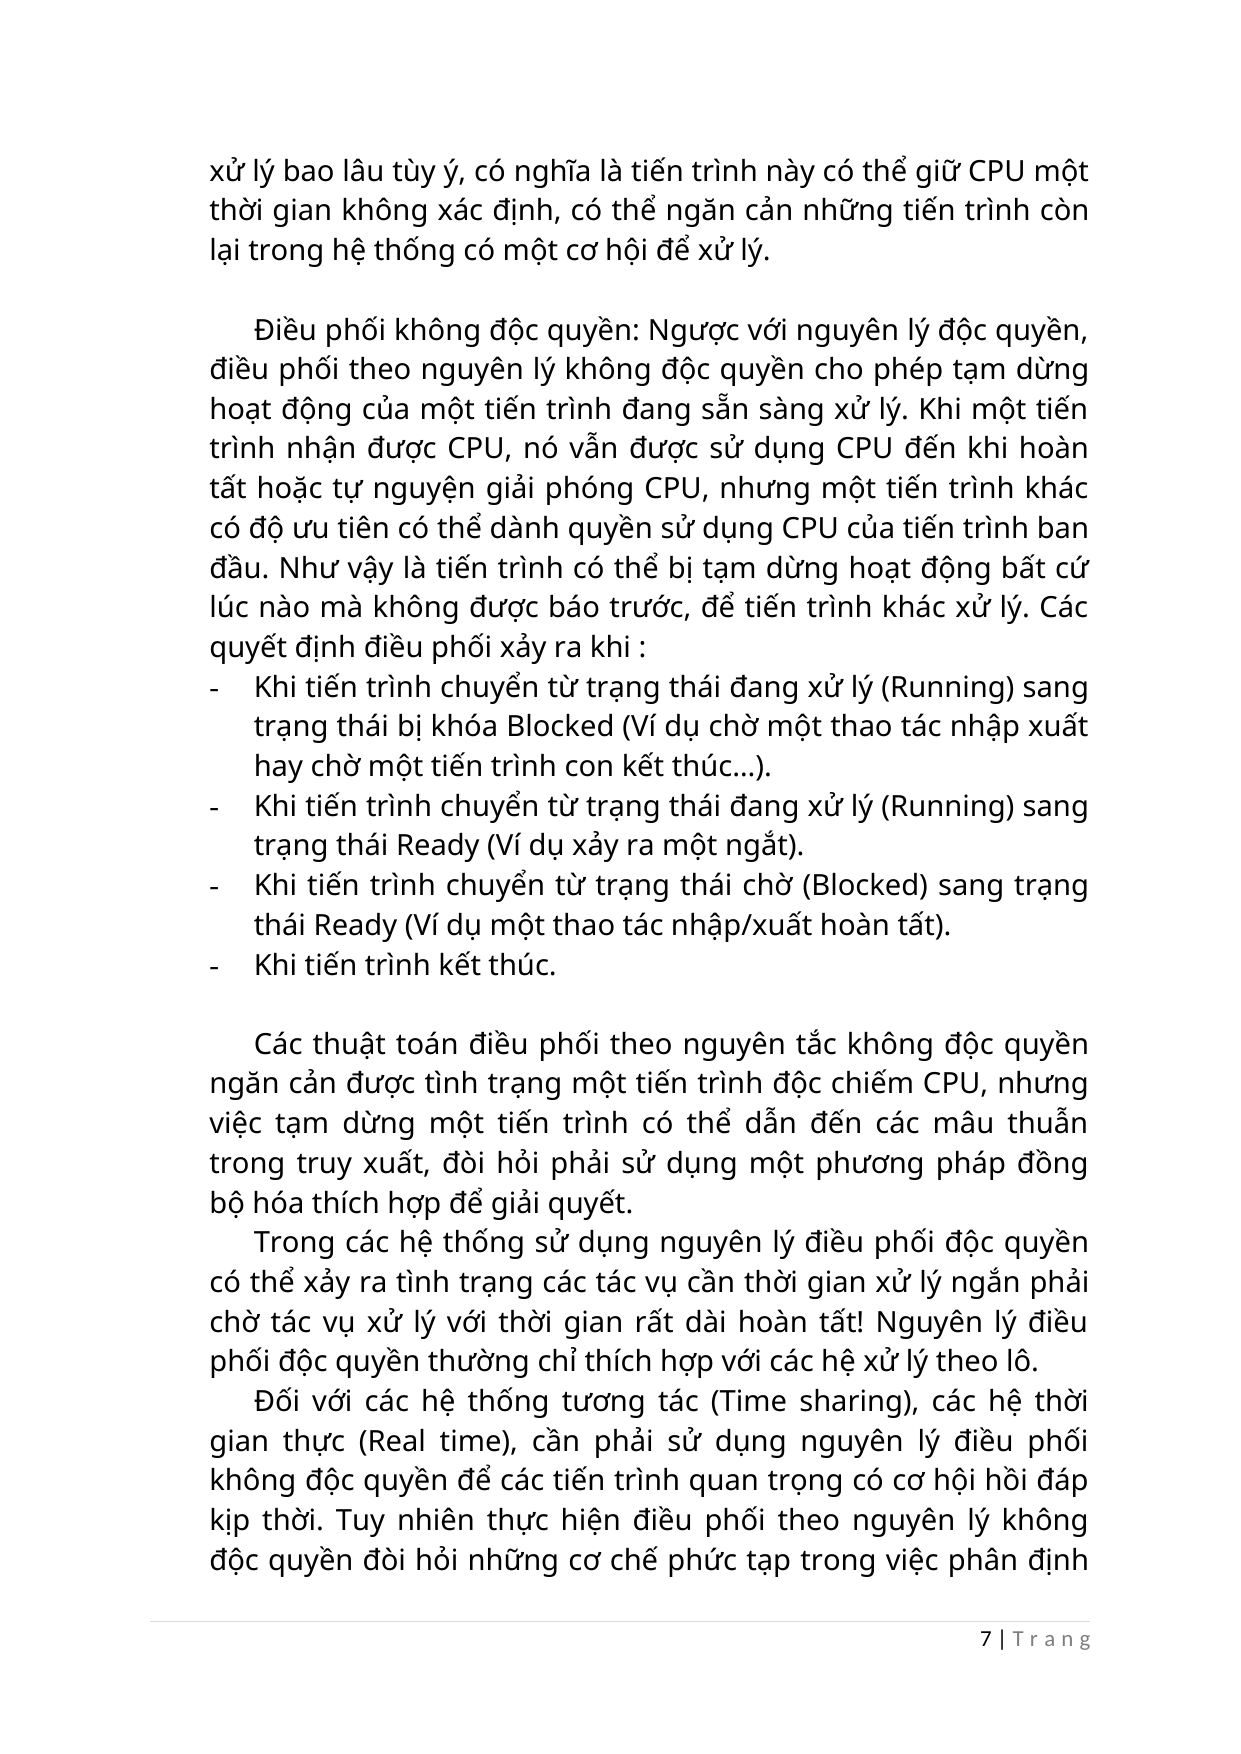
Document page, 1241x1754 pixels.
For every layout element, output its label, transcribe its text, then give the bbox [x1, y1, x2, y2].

list xử lý bao lâu tùy ý, có nghĩa là tiến trình này có thể giữ CPU một thời gian không xác định, có thể ngăn cản những tiến trình còn lại trong hệ thống có một cơ hội để xử lý. [209, 150, 1090, 269]
list Khi tiến trình chuyển từ trạng thái đang xử lý (Running) sang trạng thái bị khóa Blocked (Ví dụ chờ một thao tác nhập xuất hay chờ một tiến trình con kết thúc…). [209, 666, 1090, 785]
list Khi tiến trình chuyển từ trạng thái chờ (Blocked) sang trạng thái Ready (Ví dụ một thao tác nhập/xuất hoàn tất). [209, 864, 1090, 944]
list Trong các hệ thống sử dụng nguyên lý điều phối độc quyền có thể xảy ra tình trạng các tác vụ cần thời gian xử lý ngắn phải chờ tác vụ xử lý với thời gian rất dài hoàn tất! Nguyên lý điều phối độc quyền thường chỉ thích hợp với các hệ xử lý theo lô. [209, 1222, 1090, 1380]
list Khi tiến trình chuyển từ trạng thái đang xử lý (Running) sang trạng thái Ready (Ví dụ xảy ra một ngắt). [209, 785, 1090, 864]
list Đối với các hệ thống tương tác (Time sharing), các hệ thời gian thực (Real time), cần phải sử dụng nguyên lý điều phối không độc quyền để các tiến trình quan trọng có cơ hội hồi đáp kịp thời. Tuy nhiên thực hiện điều phối theo nguyên lý không độc quyền đòi hỏi những cơ chế phức tạp trong việc phân định [209, 1380, 1090, 1579]
list Điều phối không độc quyền: Ngược với nguyên lý độc quyền, điều phối theo nguyên lý không độc quyền cho phép tạm dừng hoạt động của một tiến trình đang sẵn sàng xử lý. Khi một tiến trình nhận được CPU, nó vẫn được sử dụng CPU đến khi hoàn tất hoặc tự nguyện giải phóng CPU, nhưng một tiến trình khác có độ ưu tiên có thể dành quyền sử dụng CPU của tiến trình ban đầu. Như vậy là tiến trình có thể bị tạm dừng hoạt động bất cứ lúc nào mà không được báo trước, để tiến trình khác xử lý. Các quyết định điều phối xảy ra khi : [209, 309, 1090, 666]
list Các thuật toán điều phối theo nguyên tắc không độc quyền ngăn cản được tình trạng một tiến trình độc chiếm CPU, nhưng việc tạm dừng một tiến trình có thể dẫn đến các mâu thuẫn trong truy xuất, đòi hỏi phải sử dụng một phương pháp đồng bộ hóa thích hợp để giải quyết. [209, 1023, 1090, 1222]
list Khi tiến trình kết thúc. [209, 944, 1090, 983]
